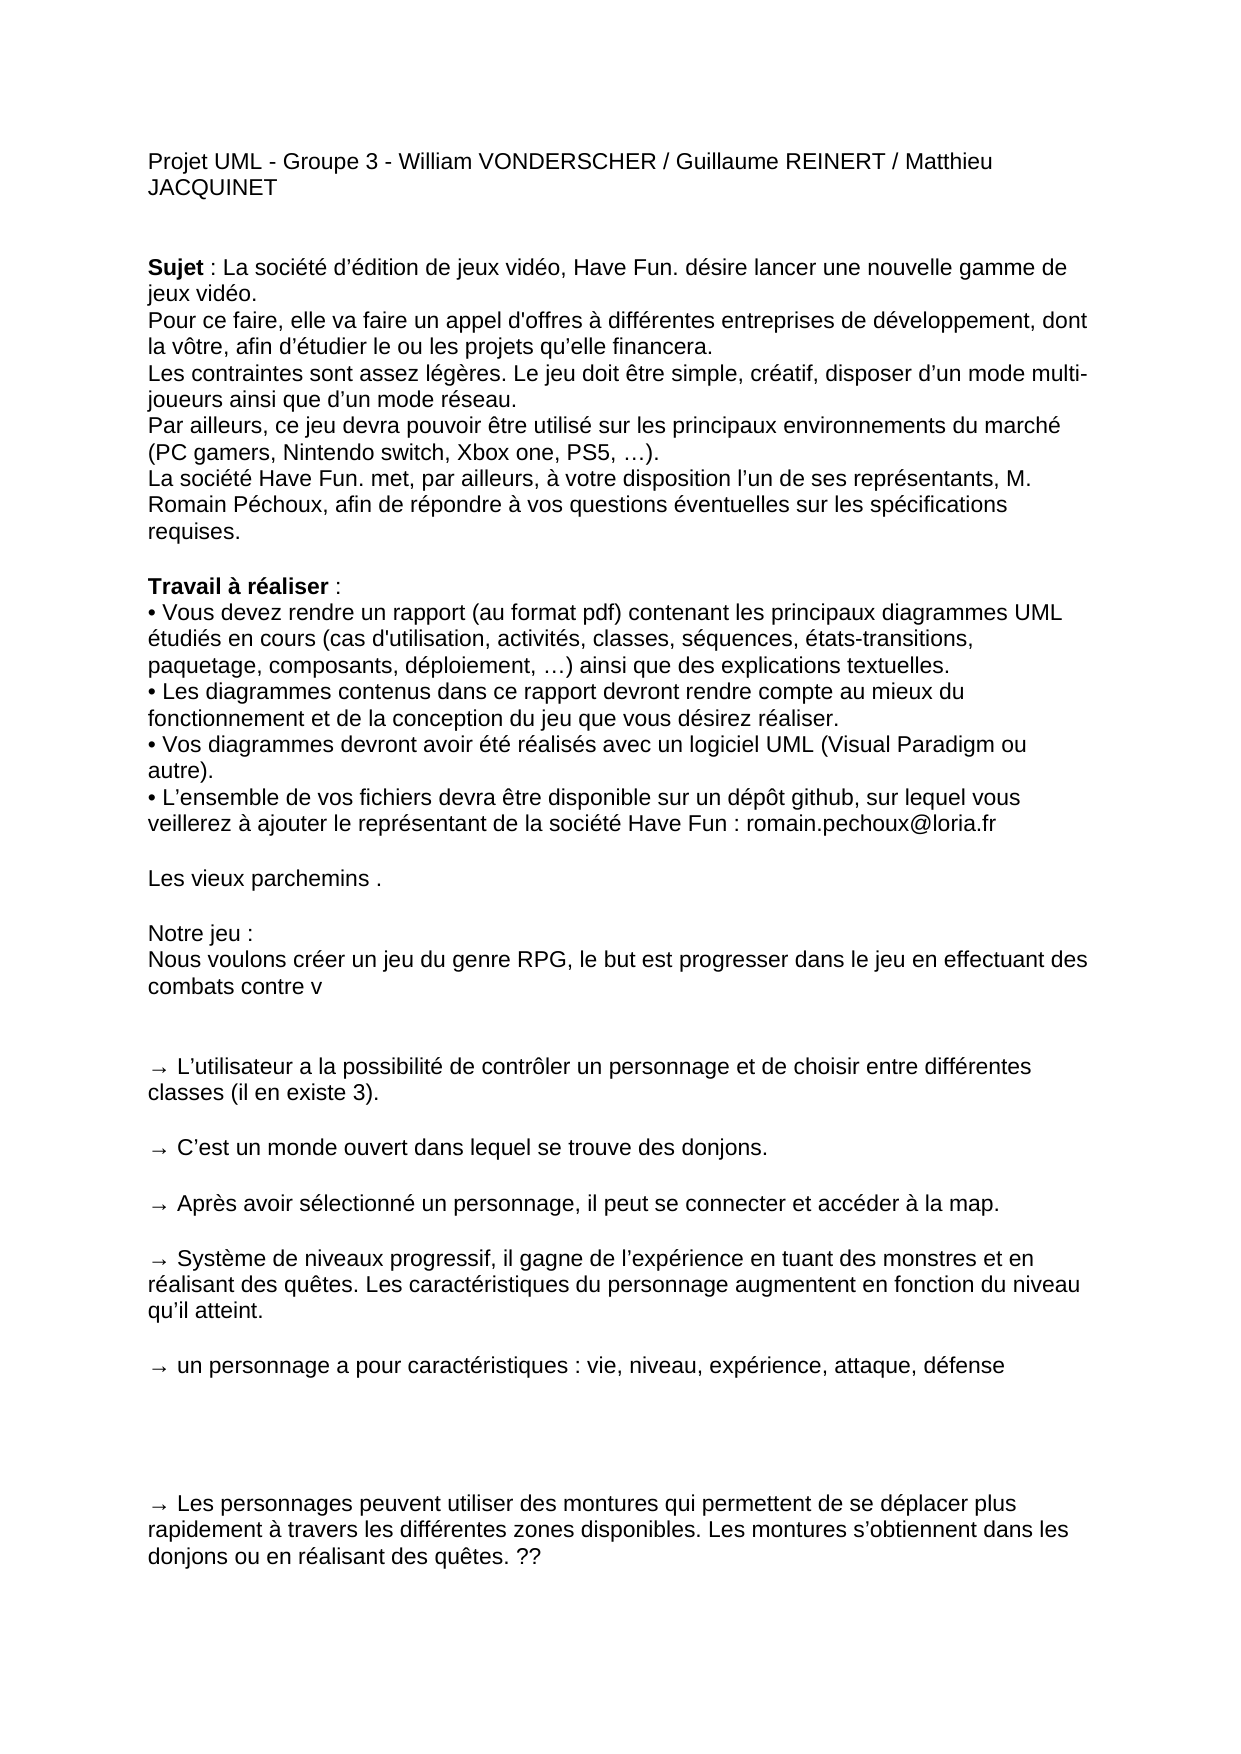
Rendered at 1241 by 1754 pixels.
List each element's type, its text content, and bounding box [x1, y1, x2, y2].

text → Les personnages peuvent utiliser des montures qui permettent de se déplacer plus rapidement à travers les différentes zones disponibles. Les montures s’obtiennent dans les donjons ou en réalisant des quêtes. ?? [148, 1490, 1093, 1569]
text Nous voulons créer un jeu du genre RPG, le but est progresser dans le jeu en effectuant des combats contre v [148, 946, 1093, 999]
text Travail à réaliser : [148, 573, 1093, 599]
text • Les diagrammes contenus dans ce rapport devront rendre compte au mieux du fonctionnement et de la conception du jeu que vous désirez réaliser. [148, 678, 1093, 731]
text Projet UML - Groupe 3 - William VONDERSCHER / Guillaume REINERT / Matthieu JACQUINET [148, 148, 1093, 200]
text • Vos diagrammes devront avoir été réalisés avec un logiciel UML (Visual Paradigm ou autre). [148, 731, 1093, 783]
text • Vous devez rendre un rapport (au format pdf) contenant les principaux diagrammes UML étudiés en cours (cas d'utilisation, activités, classes, séquences, états-transitions, paquetage, composants, déploiement, …) ainsi que des explications textuelles. [148, 599, 1093, 678]
text Sujet : La société d’édition de jeux vidéo, Have Fun. désire lancer une nouvelle gamme de jeux vidéo. [148, 254, 1093, 307]
text → L’utilisateur a la possibilité de contrôler un personnage et de choisir entre différentes classes (il en existe 3). [148, 1053, 1093, 1106]
text → un personnage a pour caractéristiques : vie, niveau, expérience, attaque, défense [148, 1352, 1093, 1379]
text → Après avoir sélectionné un personnage, il peut se connecter et accéder à la map. [148, 1189, 1093, 1216]
text Notre jeu : [148, 920, 1093, 946]
text → Système de niveaux progressif, il gagne de l’expérience en tuant des monstres et en réalisant des quêtes. Les caractéristiques du personnage augmentent en fonction du niveau qu’il atteint. [148, 1244, 1093, 1324]
text La société Have Fun. met, par ailleurs, à votre disposition l’un de ses représentants, M. Romain Péchoux, afin de répondre à vos questions éventuelles sur les spécifications requises. [148, 465, 1093, 544]
text → C’est un monde ouvert dans lequel se trouve des donjons. [148, 1134, 1093, 1161]
text Par ailleurs, ce jeu devra pouvoir être utilisé sur les principaux environnements du marché (PC gamers, Nintendo switch, Xbox one, PS5, …). [148, 412, 1093, 465]
text • L’ensemble de vos fichiers devra être disponible sur un dépôt github, sur lequel vous veillerez à ajouter le représentant de la société Have Fun : romain.pechoux@loria.fr [148, 783, 1093, 836]
text Les contraintes sont assez légères. Le jeu doit être simple, créatif, disposer d’un mode multi-joueurs ainsi que d’un mode réseau. [148, 359, 1093, 412]
text Pour ce faire, elle va faire un appel d'offres à différentes entreprises de développement, dont la vôtre, afin d’étudier le ou les projets qu’elle financera. [148, 307, 1093, 359]
text Les vieux parchemins . [148, 865, 1093, 891]
